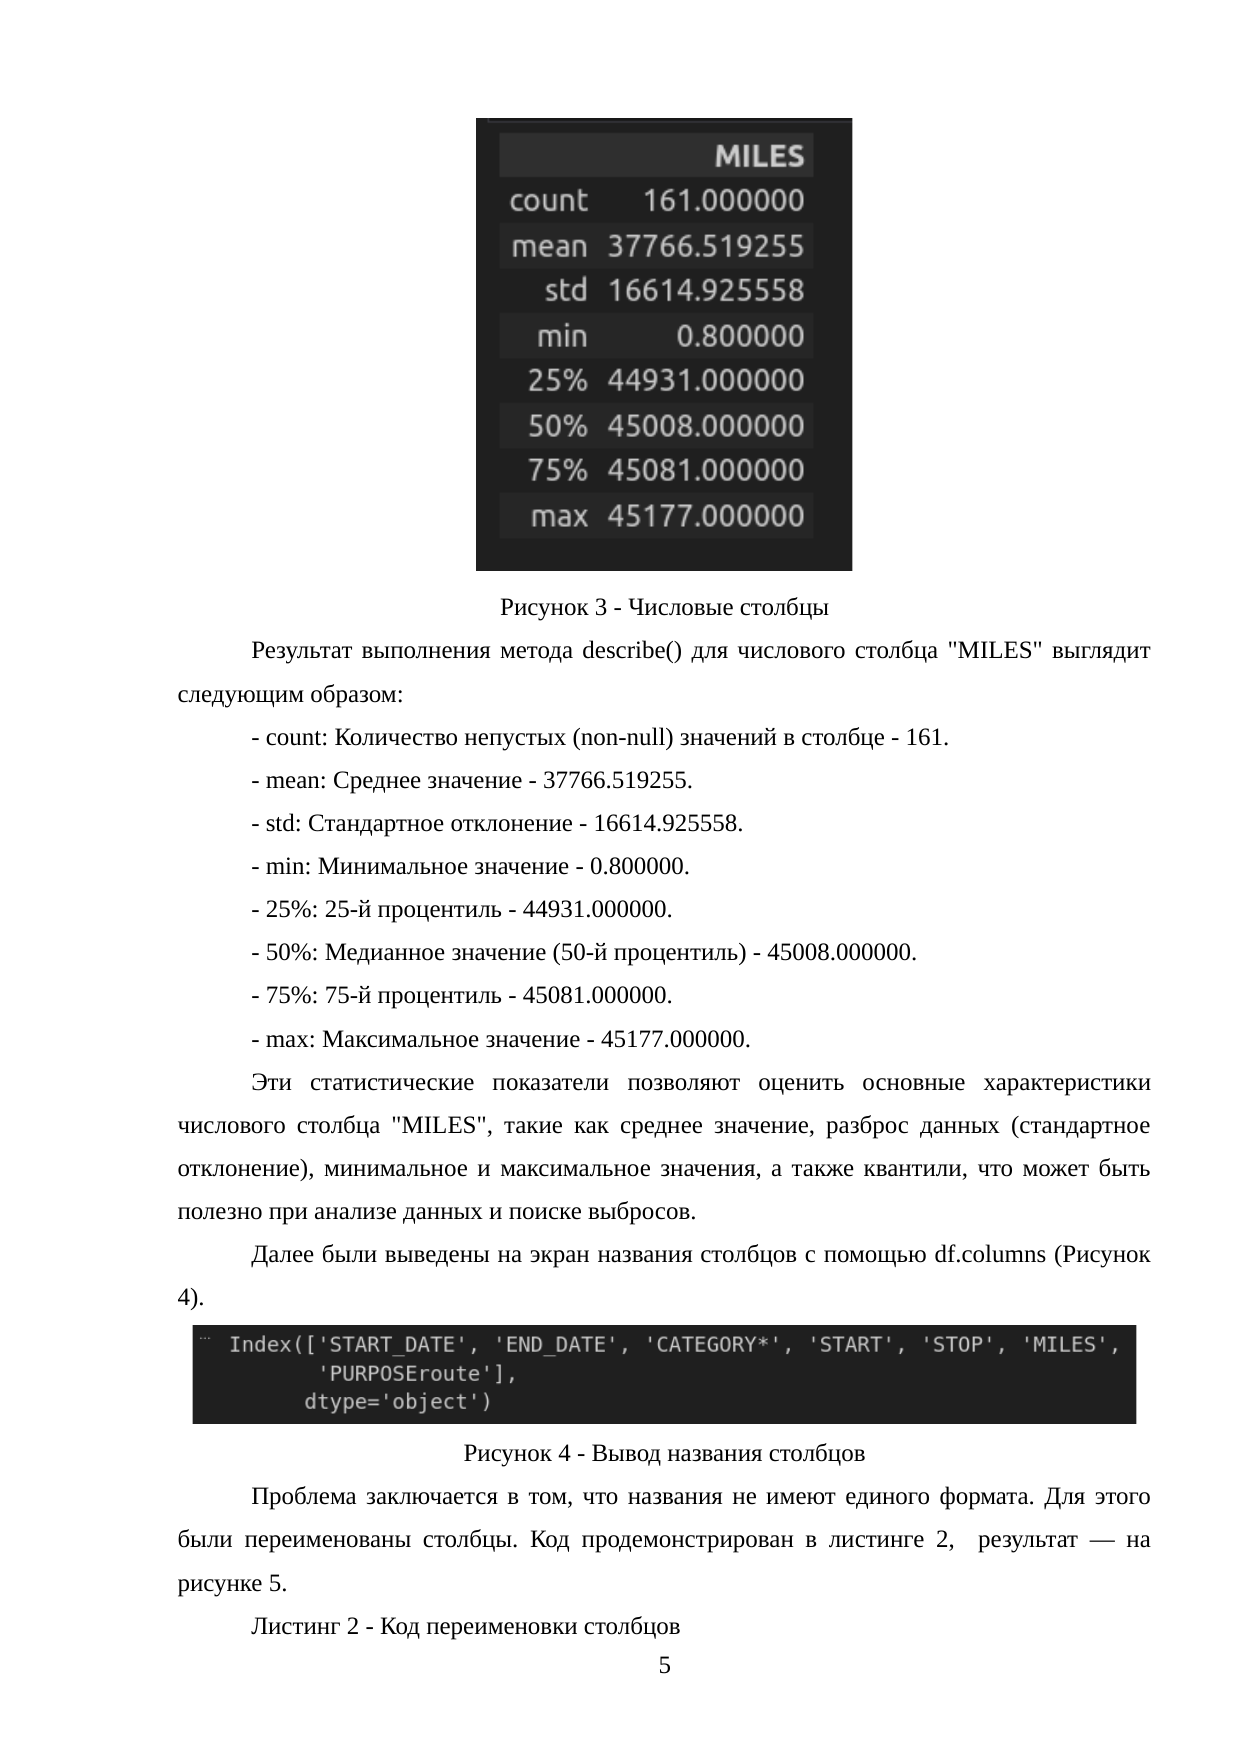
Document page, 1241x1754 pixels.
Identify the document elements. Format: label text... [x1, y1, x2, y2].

text Рисунок 4 - Вывод названия столбцов [177, 1326, 1152, 1467]
text Рисунок 3 - Числовые столбцы [177, 592, 1152, 621]
text Листинг 2 - Код переименовки столбцов [177, 1611, 1152, 1639]
text - std: Стандартное отклонение - 16614.925558. [177, 808, 1152, 837]
text - max: Максимальное значение - 45177.000000. [177, 1024, 1152, 1052]
text Проблема заключается в том, что названия не имеют единого формата. Для этого были переименованы столбцы. Код продемонстрирован в листинге 2, результат — на рисунке 5. [177, 1481, 1152, 1596]
picture [192, 1325, 1137, 1424]
text - count: Количество непустых (non-null) значений в столбце - 161. [177, 722, 1152, 751]
picture [476, 118, 853, 571]
text Далее были выведены на экран названия столбцов с помощью df.columns (Рисунок 4). [177, 1239, 1152, 1311]
text - min: Минимальное значение - 0.800000. [177, 851, 1152, 880]
text Результат выполнения метода describe() для числового столбца "MILES" выглядит следующим образом: [177, 636, 1152, 707]
text Эти статистические показатели позволяют оценить основные характеристики числового столбца "MILES", такие как среднее значение, разброс данных (стандартное отклонение), минимальное и максимальное значения, а также квантили, что может быть полезно при анализе данных и поиске выбросов. [177, 1067, 1152, 1225]
text - 75%: 75-й процентиль - 45081.000000. [177, 981, 1152, 1009]
text - mean: Среднее значение - 37766.519255. [177, 765, 1152, 794]
text - 25%: 25-й процентиль - 44931.000000. [177, 894, 1152, 923]
text - 50%: Медианное значение (50-й процентиль) - 45008.000000. [177, 937, 1152, 966]
